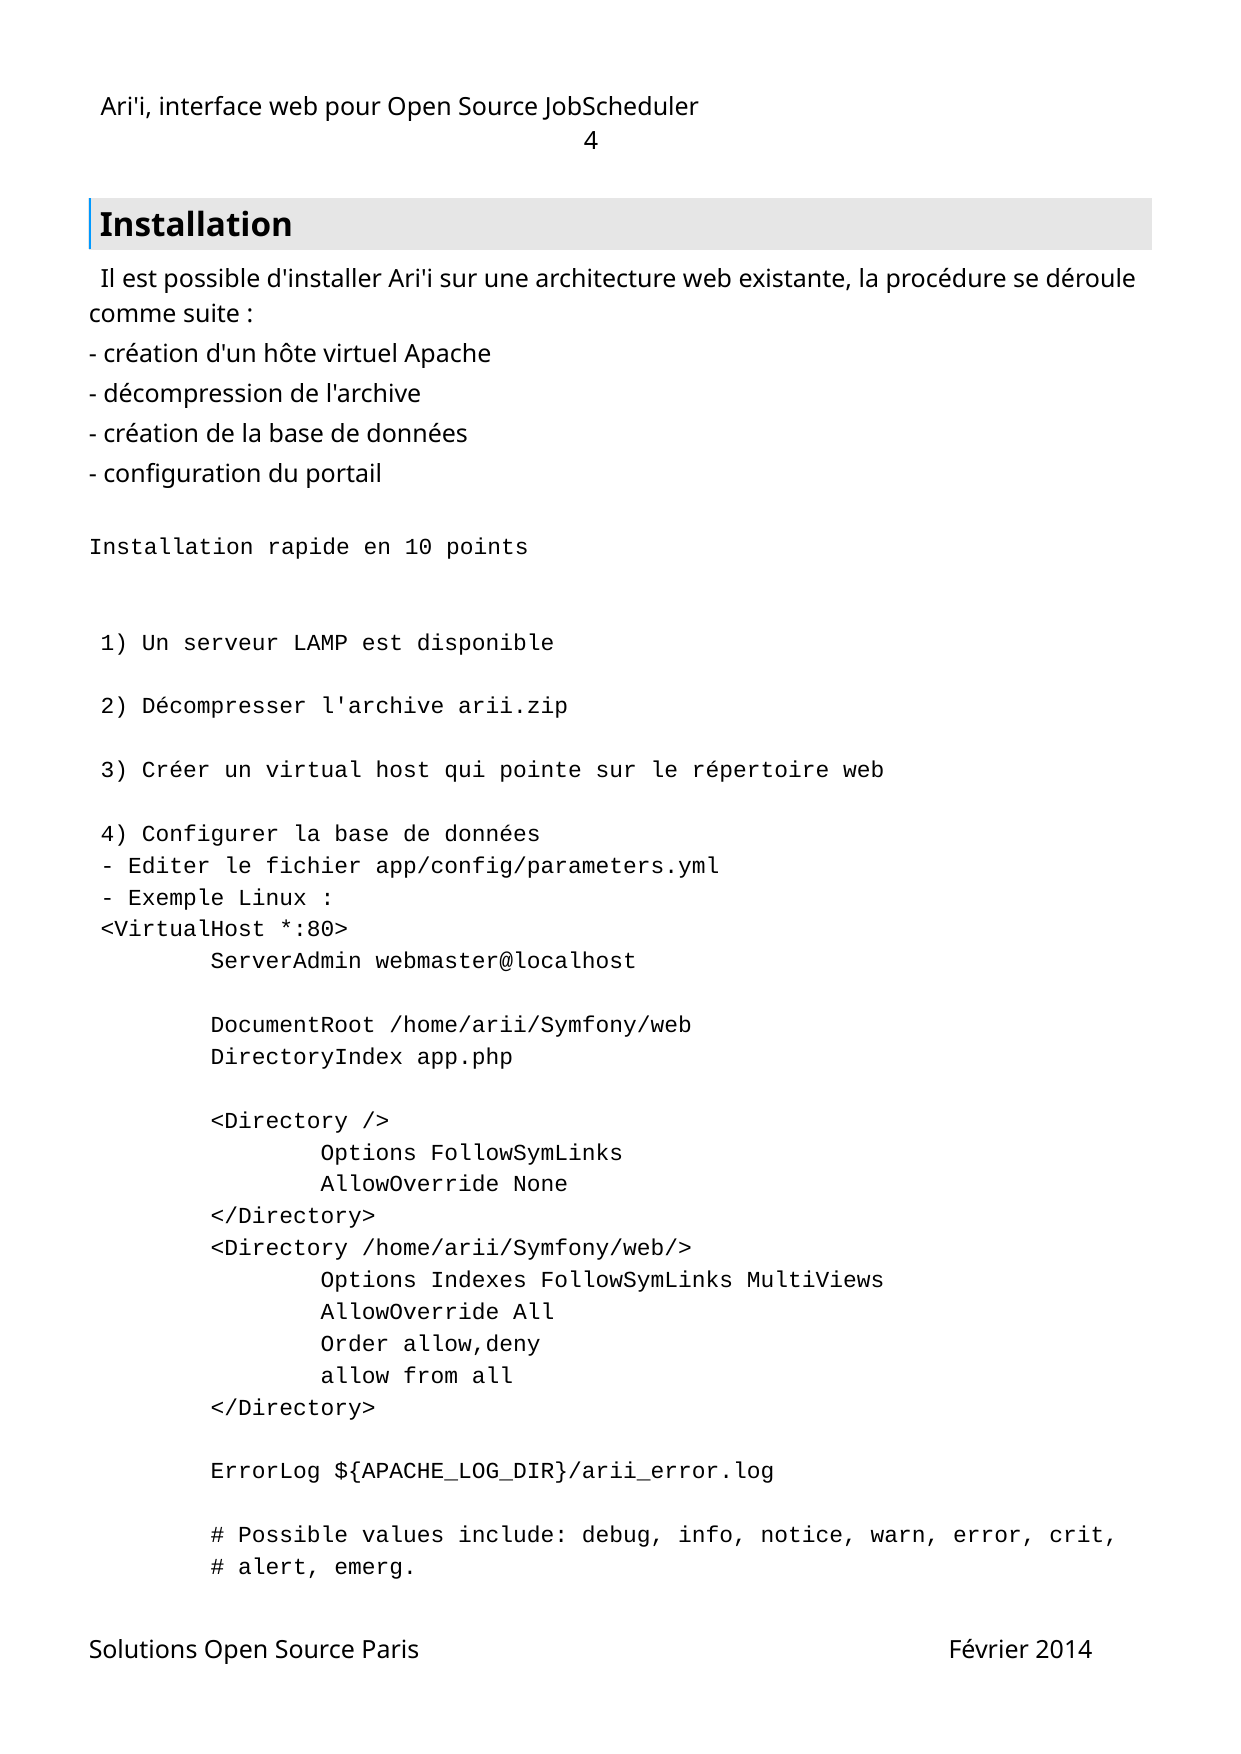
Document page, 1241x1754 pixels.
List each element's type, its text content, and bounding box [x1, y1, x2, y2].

text - création de la base de données [88, 415, 1152, 449]
text AllowOverride All [88, 1300, 1152, 1326]
text <Directory /home/arii/Symfony/web/> [88, 1236, 1152, 1262]
text - Editer le fichier app/config/parameters.yml [88, 854, 1152, 880]
text ErrorLog ${APACHE_LOG_DIR}/arii_error.log [88, 1459, 1152, 1486]
text # alert, emerg. [88, 1555, 1152, 1581]
text <VirtualHost *:80> [88, 918, 1152, 944]
text 3) Créer un virtual host qui pointe sur le répertoire web [88, 758, 1152, 784]
text allow from all [88, 1364, 1152, 1390]
text DocumentRoot /home/arii/Symfony/web [88, 1013, 1152, 1039]
text <Directory /> [88, 1109, 1152, 1135]
text DirectoryIndex app.php [88, 1045, 1152, 1071]
text AllowOverride None [88, 1173, 1152, 1199]
text - Exemple Linux : [88, 886, 1152, 912]
text # Possible values include: debug, info, notice, warn, error, crit, [88, 1523, 1152, 1549]
text Il est possible d'installer Ari'i sur une architecture web existante, la procédure se déroule comme suite : [88, 261, 1152, 329]
text 2) Décompresser l'archive arii.zip [88, 694, 1152, 721]
text Options FollowSymLinks [88, 1141, 1152, 1167]
subtitle Installation [91, 199, 1151, 249]
text ServerAdmin webmaster@localhost [88, 949, 1152, 976]
text </Directory> [88, 1204, 1152, 1231]
text 1) Un serveur LAMP est disponible [88, 631, 1152, 657]
text </Directory> [88, 1396, 1152, 1422]
text Installation rapide en 10 points [88, 535, 1152, 561]
text Order allow,deny [88, 1332, 1152, 1358]
text 4) Configurer la base de données [88, 822, 1152, 848]
text - décompression de l'archive [88, 375, 1152, 409]
text - création d'un hôte virtuel Apache [88, 335, 1152, 369]
text - configuration du portail [88, 455, 1152, 489]
text Options Indexes FollowSymLinks MultiViews [88, 1268, 1152, 1294]
